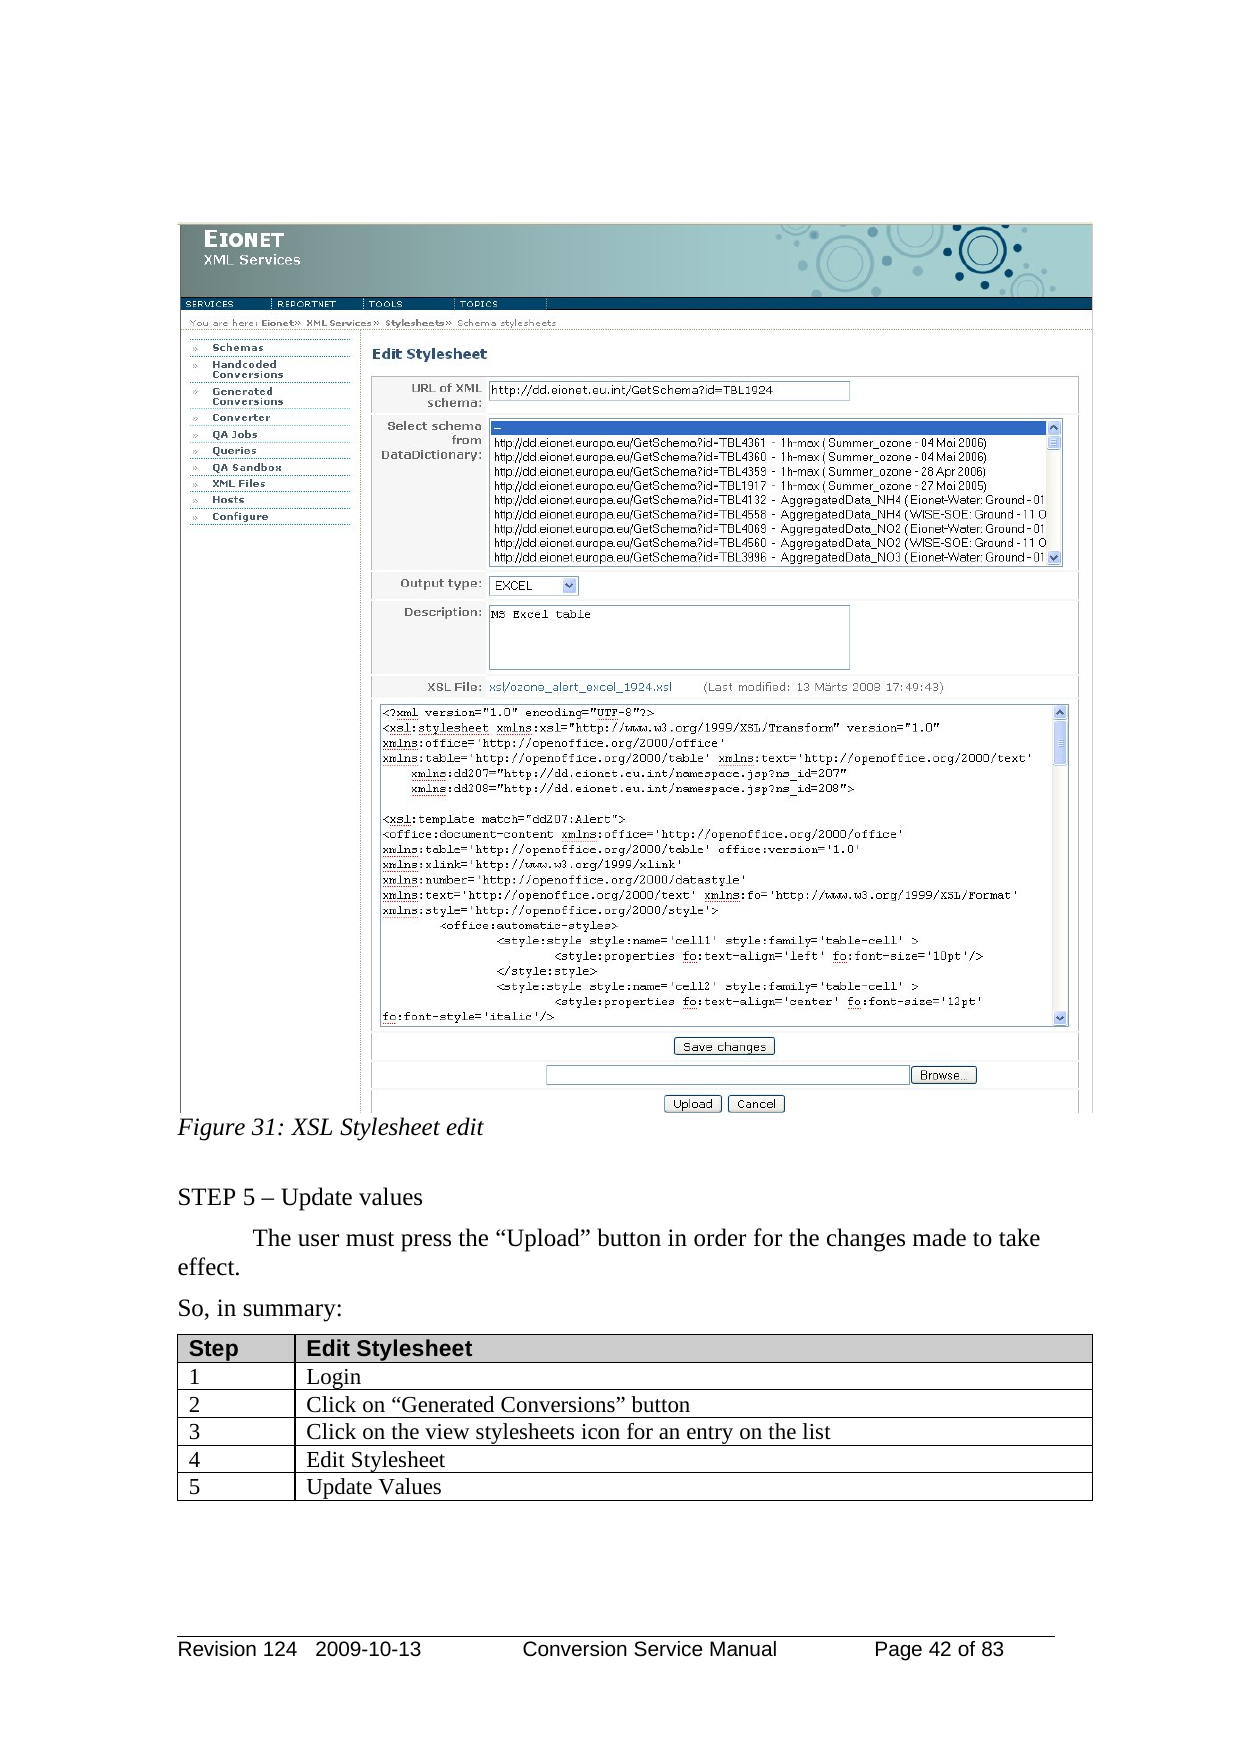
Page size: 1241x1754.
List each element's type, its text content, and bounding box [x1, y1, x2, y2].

table_cell 3 [178, 1418, 294, 1444]
table_cell Click on “Generated Conversions” button [296, 1390, 1092, 1417]
table_cell Edit Stylesheet [296, 1446, 1092, 1472]
table_cell 2 [178, 1390, 294, 1417]
table_cell Click on the view stylesheets icon for an entry on the list [296, 1418, 1092, 1444]
text STEP 5 – Update values [177, 1182, 1092, 1211]
table_header Edit Stylesheet [296, 1335, 1092, 1362]
text Figure 31: XSL Stylesheet edit [177, 1113, 1092, 1141]
text The user must press the “Upload” button in order for the changes made to take effect. [177, 1223, 1092, 1281]
picture [177, 222, 1093, 1113]
table_cell Login [296, 1363, 1092, 1389]
table_header Step [178, 1335, 294, 1362]
text So, in summary: [177, 1293, 1092, 1322]
table_cell 1 [178, 1363, 294, 1389]
table_cell 5 [178, 1473, 294, 1500]
table_cell Update Values [296, 1473, 1092, 1500]
table_cell 4 [178, 1446, 294, 1472]
